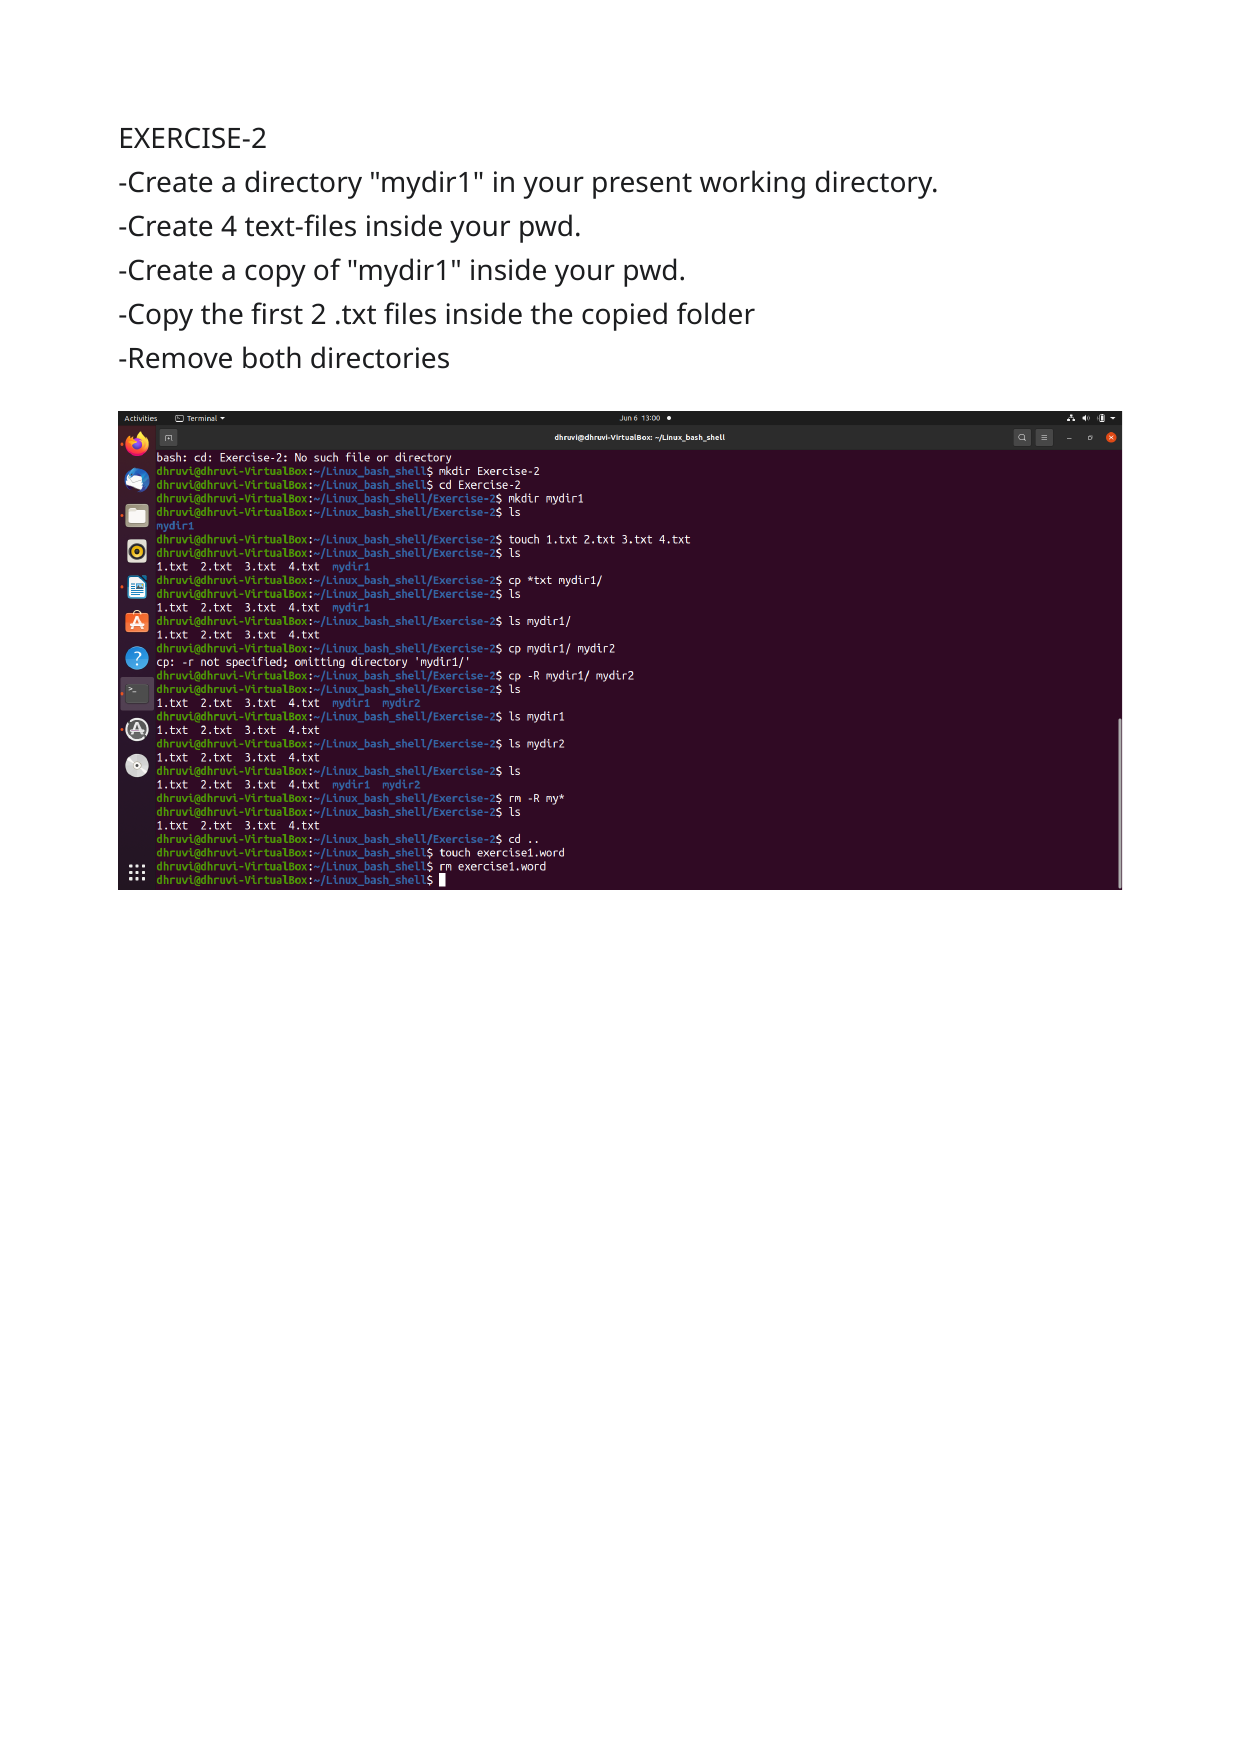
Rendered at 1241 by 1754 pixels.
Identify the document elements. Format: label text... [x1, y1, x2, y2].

text EXERCISE-2 [118, 118, 1122, 156]
picture [118, 411, 1123, 890]
text -Create a directory "mydir1" in your present working directory. -Create 4 text-files inside your pwd. -Create a copy of "mydir1" inside your pwd. -Copy the first 2 .txt files inside the copied folder -Remove both directories [118, 162, 1122, 377]
